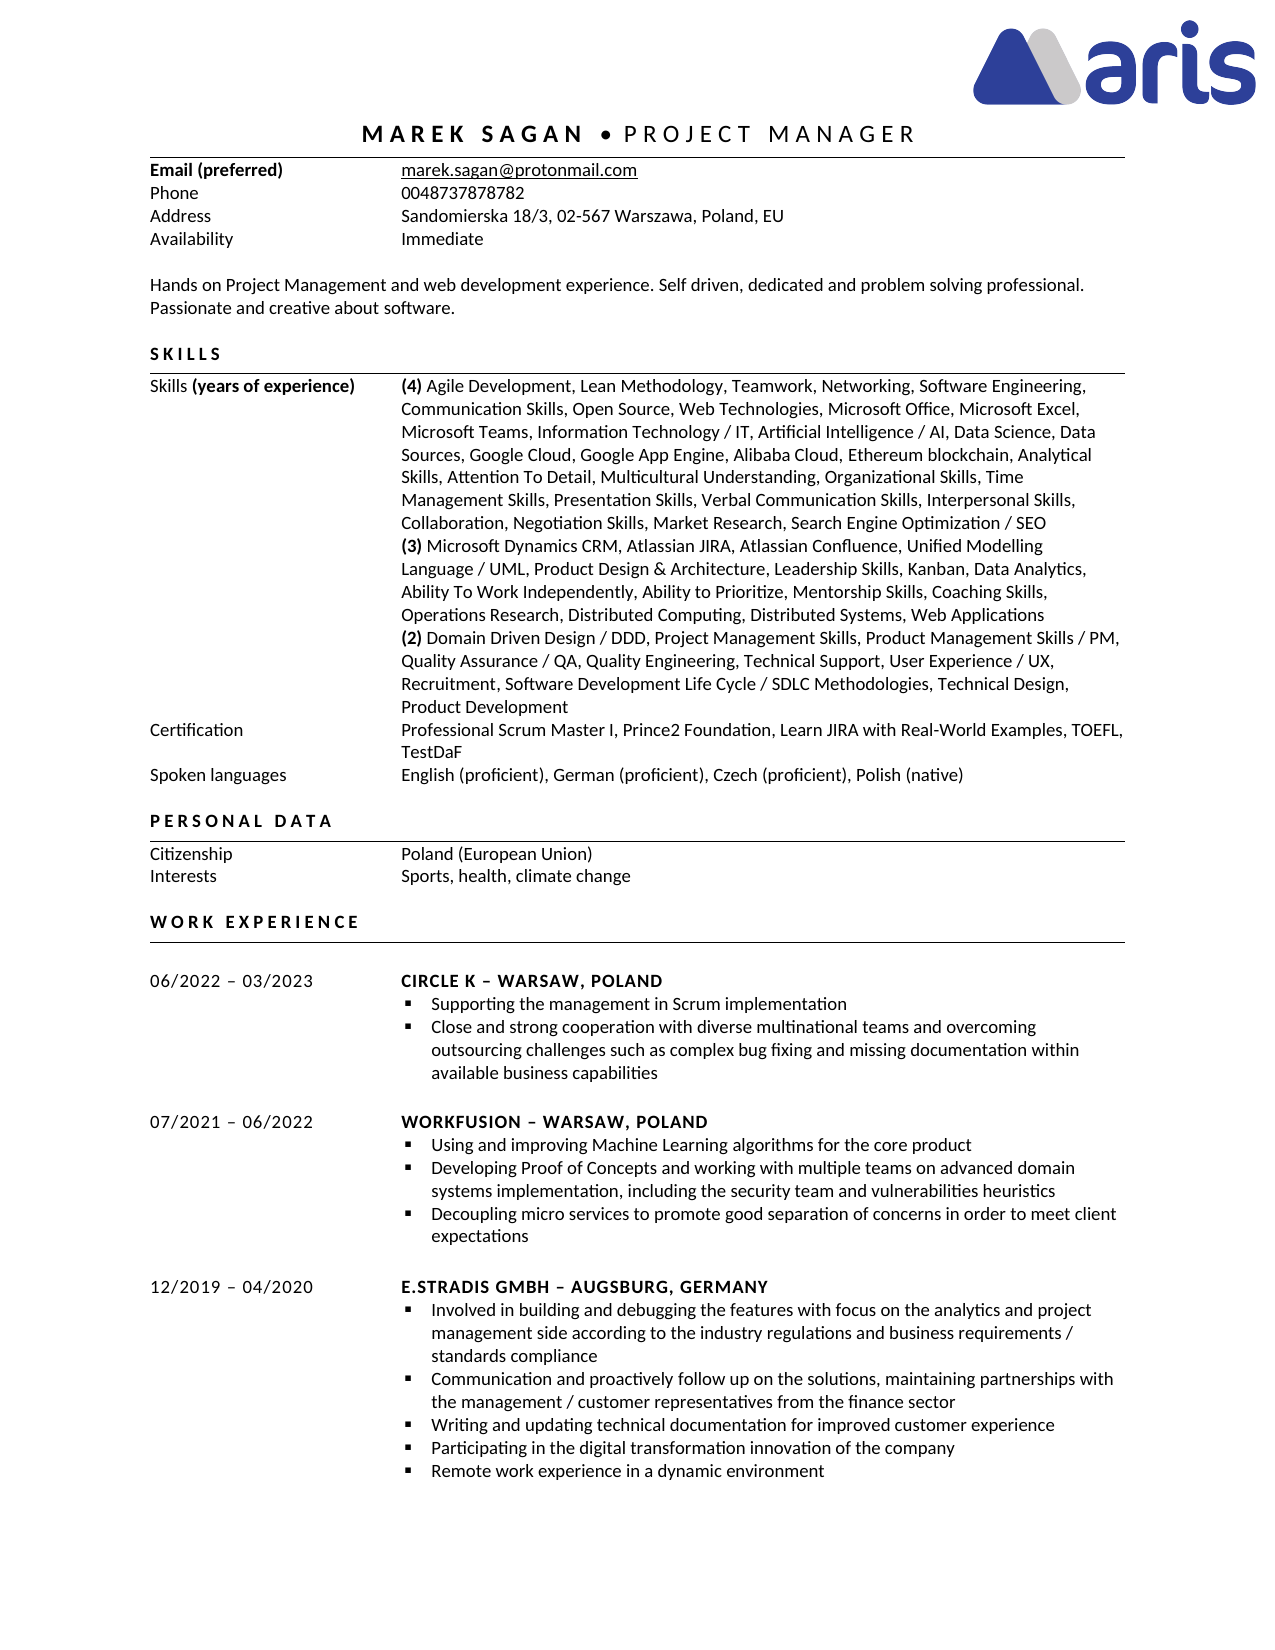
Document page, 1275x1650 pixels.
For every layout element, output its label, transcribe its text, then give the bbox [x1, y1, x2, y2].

text Interests Sports, health, climate change [150, 865, 1125, 888]
text 12/2019 – 04/2020 E.STRADIS GmbH – Augsburg, Germany [150, 1276, 1125, 1298]
list Writing and updating technical documentation for improved customer experience [404, 1413, 1125, 1436]
list Participating in the digital transformation innovation of the company [404, 1436, 1125, 1459]
text Address Sandomierska 18/3, 02-567 Warszawa, Poland, EU [150, 204, 1125, 227]
text Availability Immediate [150, 227, 1125, 250]
text 07/2021 – 06/2022 WorkFusion – Warsaw, Poland [150, 1110, 1125, 1133]
text Certification Professional Scrum Master I, Prince2 Foundation, Learn JIRA with Real-World Examples, TOEFL, TestDaF [150, 718, 1125, 764]
text Skills (years of experience) (4) Agile Development, Lean Methodology, Teamwork, Networking, Software Engineering, Communication Skills, Open Source, Web Technologies, Microsoft Office, Microsoft Excel, Microsoft Teams, Information Technology / IT, Artificial Intelligence / AI, Data Science, Data Sources, Google Cloud, Google App Engine, Alibaba Cloud, Ethereum blockchain, Analytical Skills, Attention To Detail, Multicultural Understanding, Organizational Skills, Time Management Skills, Presentation Skills, Verbal Communication Skills, Interpersonal Skills, Collaboration, Negotiation Skills, Market Research, Search Engine Optimization / SEO (3) Microsoft Dynamics CRM, Atlassian JIRA, Atlassian Confluence, Unified Modelling Language / UML, Product Design & Architecture, Leadership Skills, Kanban, Data Analytics, Ability To Work Independently, Ability to Prioritize, Mentorship Skills, Coaching Skills, Operations Research, Distributed Computing, Distributed Systems, Web Applications (2) Domain Driven Design / DDD, Project Management Skills, Product Management Skills / PM, Quality Assurance / QA, Quality Engineering, Technical Support, User Experience / UX, Recruitment, Software Development Life Cycle / SDLC Methodologies, Technical Design, Product Development [150, 374, 1125, 718]
title MAREK SAGAN • PROJECT MANAGER [150, 118, 1125, 157]
text Spoken languages English (proficient), German (proficient), Czech (proficient), Polish (native) [150, 764, 1125, 787]
text Hands on Project Management and web development experience. Self driven, dedicated and problem solving professional. Passionate and creative about software. [150, 273, 1125, 319]
list Involved in building and debugging the features with focus on the analytics and project management side according to the industry regulations and business requirements / standards compliance [404, 1298, 1125, 1367]
picture [973, 20, 1256, 105]
list Decoupling micro services to promote good separation of concerns in order to meet client expectations [404, 1202, 1125, 1248]
text Email (preferred) marek.sagan@protonmail.com [150, 158, 1125, 181]
subtitle WORK EXPERIENCE [150, 911, 1125, 942]
list Close and strong cooperation with diverse multinational teams and overcoming outsourcing challenges such as complex bug fixing and missing documentation within available business capabilities [404, 1015, 1125, 1084]
list Using and improving Machine Learning algorithms for the core product [404, 1133, 1125, 1156]
list Developing Proof of Concepts and working with multiple teams on advanced domain systems implementation, including the security team and vulnerabilities heuristics [404, 1156, 1125, 1202]
text Phone 0048737878782 [150, 181, 1125, 204]
subtitle SKILLS [150, 342, 1125, 373]
list Supporting the management in Scrum implementation [404, 992, 1125, 1015]
text Citizenship Poland (European Union) [150, 842, 1125, 865]
subtitle PERSONAL DATA [150, 809, 1125, 841]
list Communication and proactively follow up on the solutions, maintaining partnerships with the management / customer representatives from the finance sector [404, 1367, 1125, 1413]
list Remote work experience in a dynamic environment [404, 1459, 1125, 1482]
text 06/2022 – 03/2023 Circle K – Warsaw, Poland [150, 969, 1125, 992]
